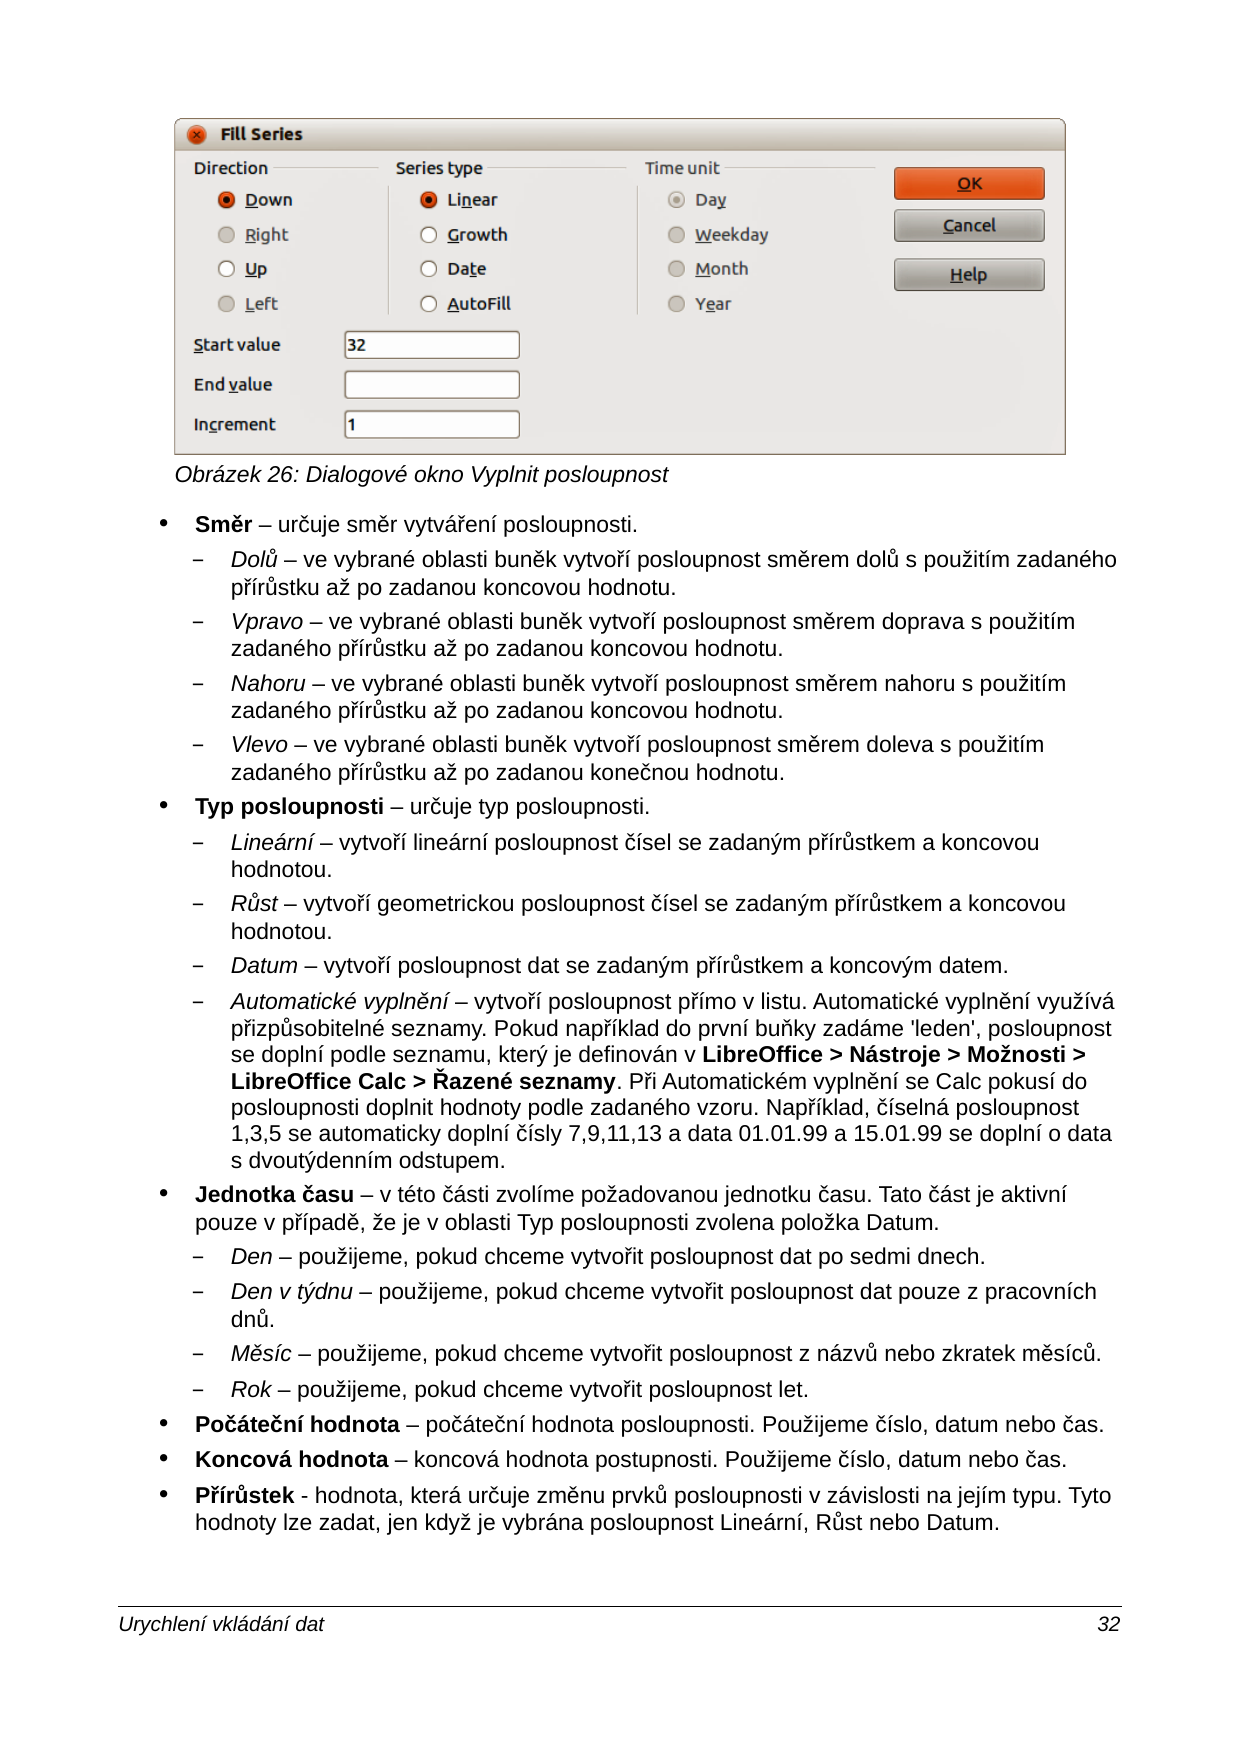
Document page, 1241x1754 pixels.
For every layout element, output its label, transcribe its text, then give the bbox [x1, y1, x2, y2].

list Den v týdnu – použijeme, pokud chceme vytvořit posloupnost dat pouze z pracovních dnů. [192, 1277, 1122, 1332]
list Jednotka času – v této části zvolíme požadovanou jednotku času. Tato část je aktivní pouze v případě, že je v oblasti Typ posloupnosti zvolena položka Datum. [156, 1179, 1122, 1235]
list Počáteční hodnota – počáteční hodnota posloupnosti. Použijeme číslo, datum nebo čas. [156, 1409, 1122, 1438]
list Dolů – ve vybrané oblasti buněk vytvoří posloupnost směrem dolů s použitím zadaného přírůstku až po zadanou koncovou hodnotu. [192, 544, 1122, 600]
list Měsíc – použijeme, pokud chceme vytvořit posloupnost z názvů nebo zkratek měsíců. [192, 1338, 1122, 1367]
list Lineární – vytvoří lineární posloupnost čísel se zadaným přírůstkem a koncovou hodnotou. [192, 827, 1122, 882]
text Obrázek 26: Dialogové okno Vyplnit posloupnost [174, 461, 1066, 487]
list Rok – použijeme, pokud chceme vytvořit posloupnost let. [192, 1374, 1122, 1403]
list Koncová hodnota – koncová hodnota postupnosti. Použijeme číslo, datum nebo čas. [156, 1444, 1122, 1474]
list Automatické vyplnění – vytvoří posloupnost přímo v listu. Automatické vyplnění využívá přizpůsobitelné seznamy. Pokud například do první buňky zadáme 'leden', posloupnost se doplní podle seznamu, který je definován v LibreOffice > Nástroje > Možnosti > LibreOffice Calc > Řazené seznamy. Při Automatickém vyplnění se Calc pokusí do posloupnosti doplnit hodnoty podle zadaného vzoru. Například, číselná posloupnost 1,3,5 se automaticky doplní čísly 7,9,11,13 a data 01.01.99 a 15.01.99 se doplní o data s dvoutýdenním odstupem. [192, 986, 1122, 1173]
list Přírůstek - hodnota, která určuje změnu prvků posloupnosti v závislosti na jejím typu. Tyto hodnoty lze zadat, jen když je vybrána posloupnost Lineární, Růst nebo Datum. [156, 1480, 1122, 1536]
list Vpravo – ve vybrané oblasti buněk vytvoří posloupnost směrem doprava s použitím zadaného přírůstku až po zadanou koncovou hodnotu. [192, 606, 1122, 662]
list Směr – určuje směr vytváření posloupnosti. [156, 509, 1122, 538]
list Růst – vytvoří geometrickou posloupnost čísel se zadaným přírůstkem a koncovou hodnotou. [192, 889, 1122, 944]
list Nahoru – ve vybrané oblasti buněk vytvoří posloupnost směrem nahoru s použitím zadaného přírůstku až po zadanou koncovou hodnotu. [192, 668, 1122, 723]
list Typ posloupnosti – určuje typ posloupnosti. [156, 791, 1122, 821]
picture [174, 118, 1066, 455]
list Datum – vytvoří posloupnost dat se zadaným přírůstkem a koncovým datem. [192, 950, 1122, 979]
list Vlevo – ve vybrané oblasti buněk vytvoří posloupnost směrem doleva s použitím zadaného přírůstku až po zadanou konečnou hodnotu. [192, 730, 1122, 785]
list Den – použijeme, pokud chceme vytvořit posloupnost dat po sedmi dnech. [192, 1241, 1122, 1270]
